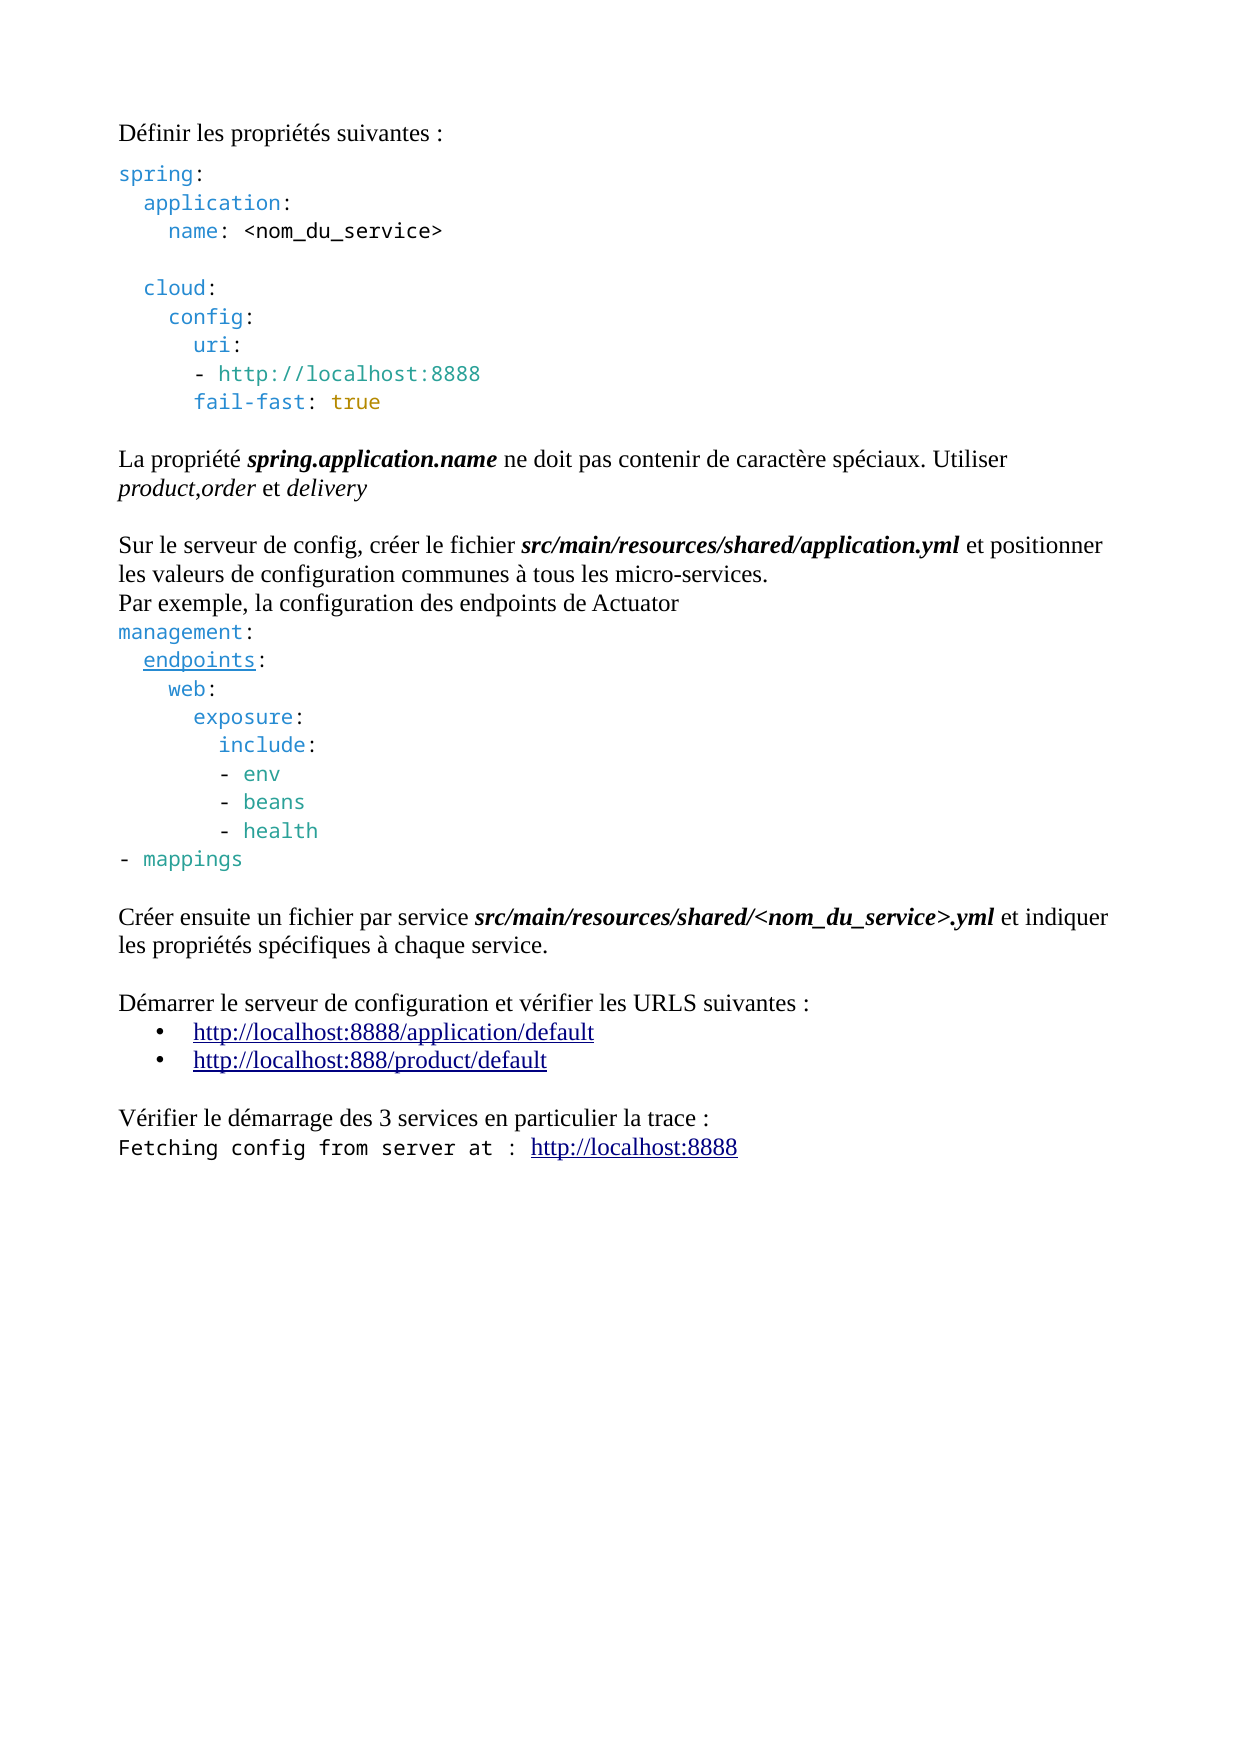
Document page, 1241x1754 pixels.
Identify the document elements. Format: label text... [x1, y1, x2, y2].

text web: [118, 674, 1122, 702]
text exposure: [118, 702, 1122, 731]
text Sur le serveur de config, créer le fichier src/main/resources/shared/application.yml et positionner les valeurs de configuration communes à tous les micro-services. [118, 531, 1122, 588]
text config: [118, 302, 1122, 330]
text name: <nom_du_service> [118, 216, 1122, 245]
text Démarrer le serveur de configuration et vérifier les URLS suivantes : [118, 988, 1122, 1017]
text endpoints: [118, 645, 1122, 674]
list http://localhost:8888/application/default [156, 1017, 1122, 1045]
list http://localhost:888/product/default [156, 1045, 1122, 1074]
text - mappings [118, 844, 1122, 873]
text cloud: [118, 273, 1122, 302]
text application: [118, 188, 1122, 216]
text include: [118, 731, 1122, 759]
text spring: [118, 159, 1122, 188]
text uri: [118, 330, 1122, 359]
text Fetching config from server at : http://localhost:8888 [118, 1132, 1122, 1161]
text Définir les propriétés suivantes : [118, 118, 1122, 147]
text management: [118, 617, 1122, 645]
text - beans [118, 787, 1122, 816]
text - env [118, 759, 1122, 787]
text Vérifier le démarrage des 3 services en particulier la trace : [118, 1103, 1122, 1132]
text Par exemple, la configuration des endpoints de Actuator [118, 588, 1122, 617]
text - health [118, 816, 1122, 844]
text - http://localhost:8888 [118, 359, 1122, 387]
text fail-fast: true [118, 387, 1122, 416]
text La propriété spring.application.name ne doit pas contenir de caractère spéciaux. Utiliser product,order et delivery [118, 444, 1122, 502]
text Créer ensuite un fichier par service src/main/resources/shared/<nom_du_service>.yml et indiquer les propriétés spécifiques à chaque service. [118, 902, 1122, 959]
